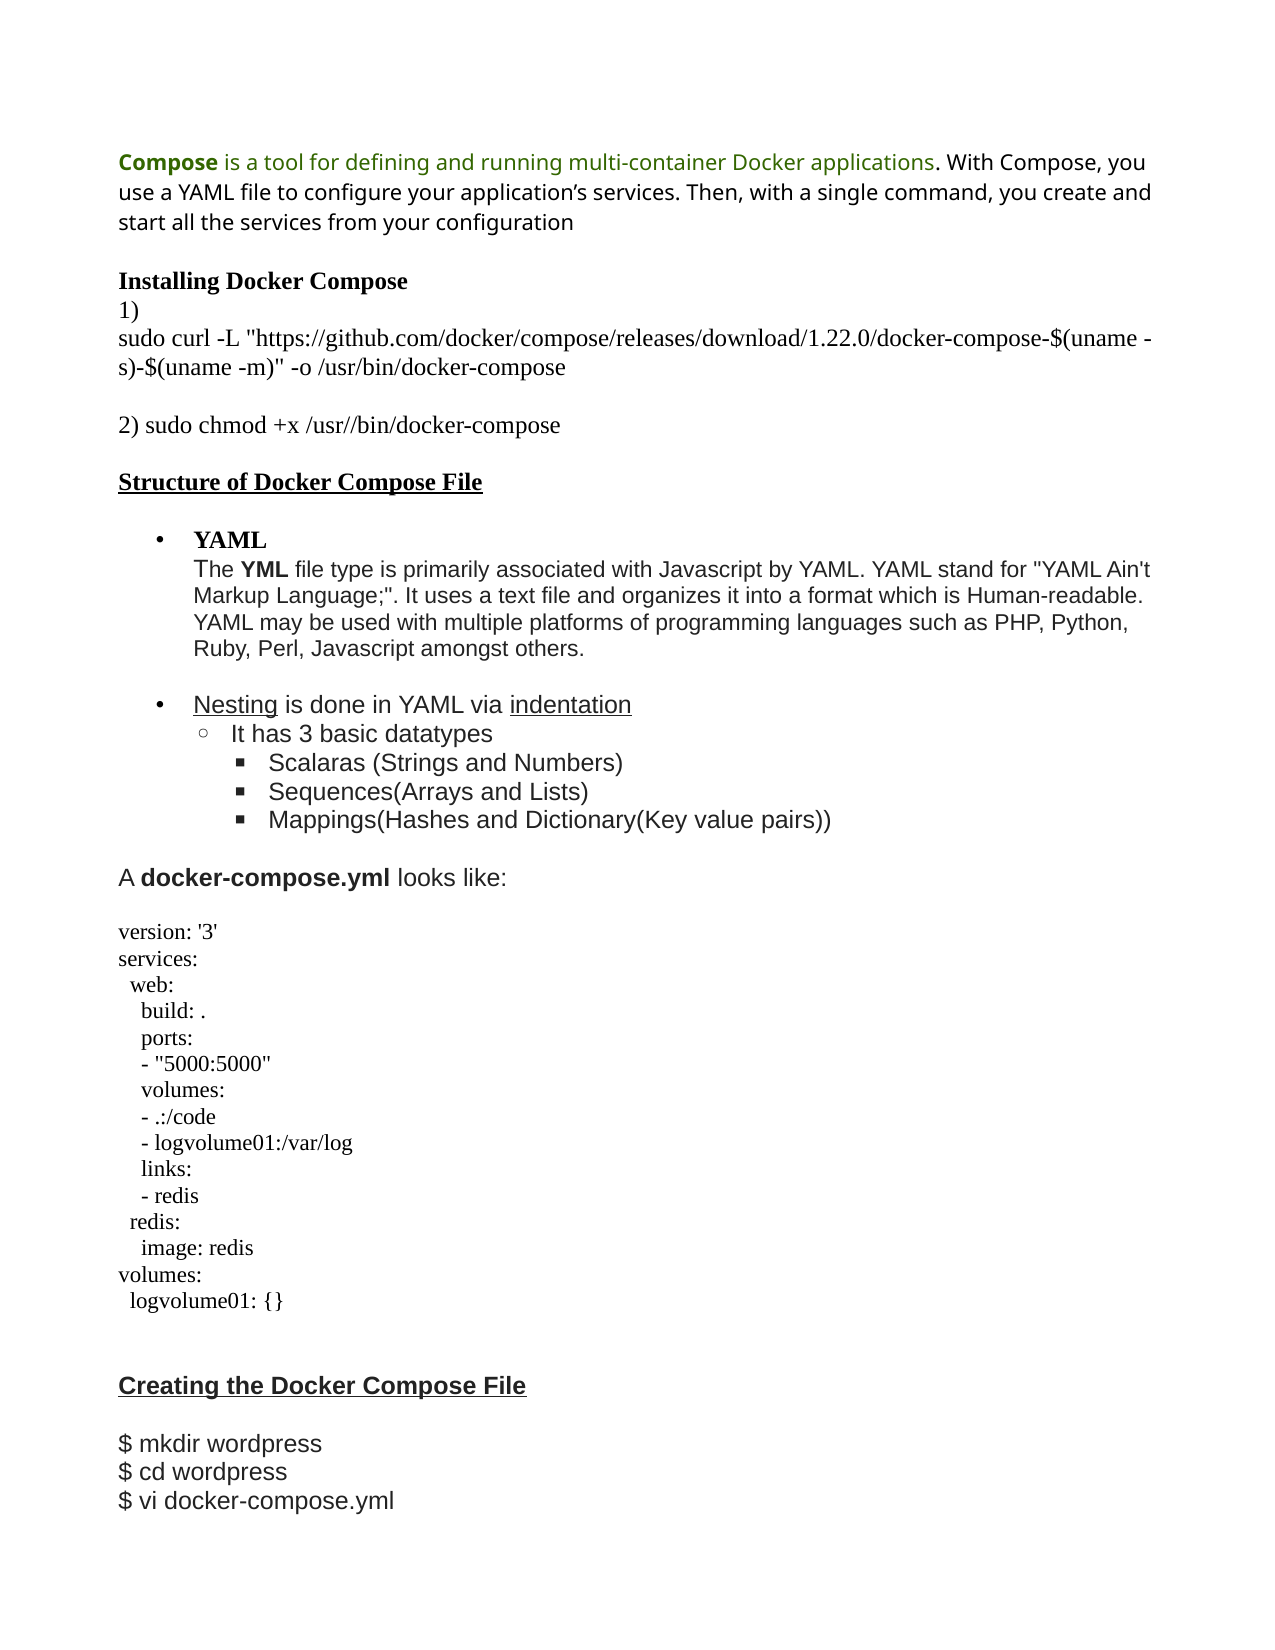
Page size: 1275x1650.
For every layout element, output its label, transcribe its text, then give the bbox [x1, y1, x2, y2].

text ports: [118, 1024, 1157, 1050]
text services: [118, 944, 1157, 971]
text logvolume01: {} [118, 1287, 1157, 1313]
text Compose is a tool for defining and running multi-container Docker applications. With Compose, you use a YAML file to configure your application’s services. Then, with a single command, you create and start all the services from your configuration [118, 147, 1157, 236]
list Scalaras (Strings and Numbers) [231, 748, 1157, 777]
text 2) sudo chmod +x /usr//bin/docker-compose [118, 410, 1157, 438]
text version: '3' [118, 918, 1157, 944]
list Mappings(Hashes and Dictionary(Key value pairs)) [231, 806, 1157, 834]
text redis: [118, 1208, 1157, 1234]
text build: . [118, 997, 1157, 1024]
text 1) [118, 295, 1157, 323]
text Installing Docker Compose [118, 266, 1157, 295]
text - .:/code [118, 1103, 1157, 1129]
text Creating the Docker Compose File [118, 1371, 1157, 1400]
text - logvolume01:/var/log [118, 1129, 1157, 1155]
text Structure of Docker Compose File [118, 467, 1157, 496]
text volumes: [118, 1261, 1157, 1287]
list Nesting is done in YAML via indentation [156, 690, 1157, 719]
text sudo curl -L "https://github.com/docker/compose/releases/download/1.22.0/docker-compose-$(uname -s)-$(uname -m)" -o /usr/bin/docker-compose [118, 323, 1157, 381]
text $ mkdir wordpress [118, 1428, 1157, 1457]
list It has 3 basic datatypes [193, 719, 1157, 748]
text - redis [118, 1182, 1157, 1208]
text links: [118, 1155, 1157, 1182]
text $ cd wordpress [118, 1457, 1157, 1486]
text volumes: [118, 1076, 1157, 1103]
list YAML [156, 525, 1157, 553]
text image: redis [118, 1234, 1157, 1261]
text web: [118, 971, 1157, 997]
list Sequences(Arrays and Lists) [231, 777, 1157, 806]
text A docker-compose.yml looks like: [118, 863, 1157, 892]
text - "5000:5000" [118, 1050, 1157, 1076]
list The YML file type is primarily associated with Javascript by YAML. YAML stand for "YAML Ain't Markup Language;". It uses a text file and organizes it into a format which is Human-readable. YAML may be used with multiple platforms of programming languages such as PHP, Python, Ruby, Perl, Javascript amongst others. [156, 553, 1157, 661]
text $ vi docker-compose.yml [118, 1486, 1157, 1515]
